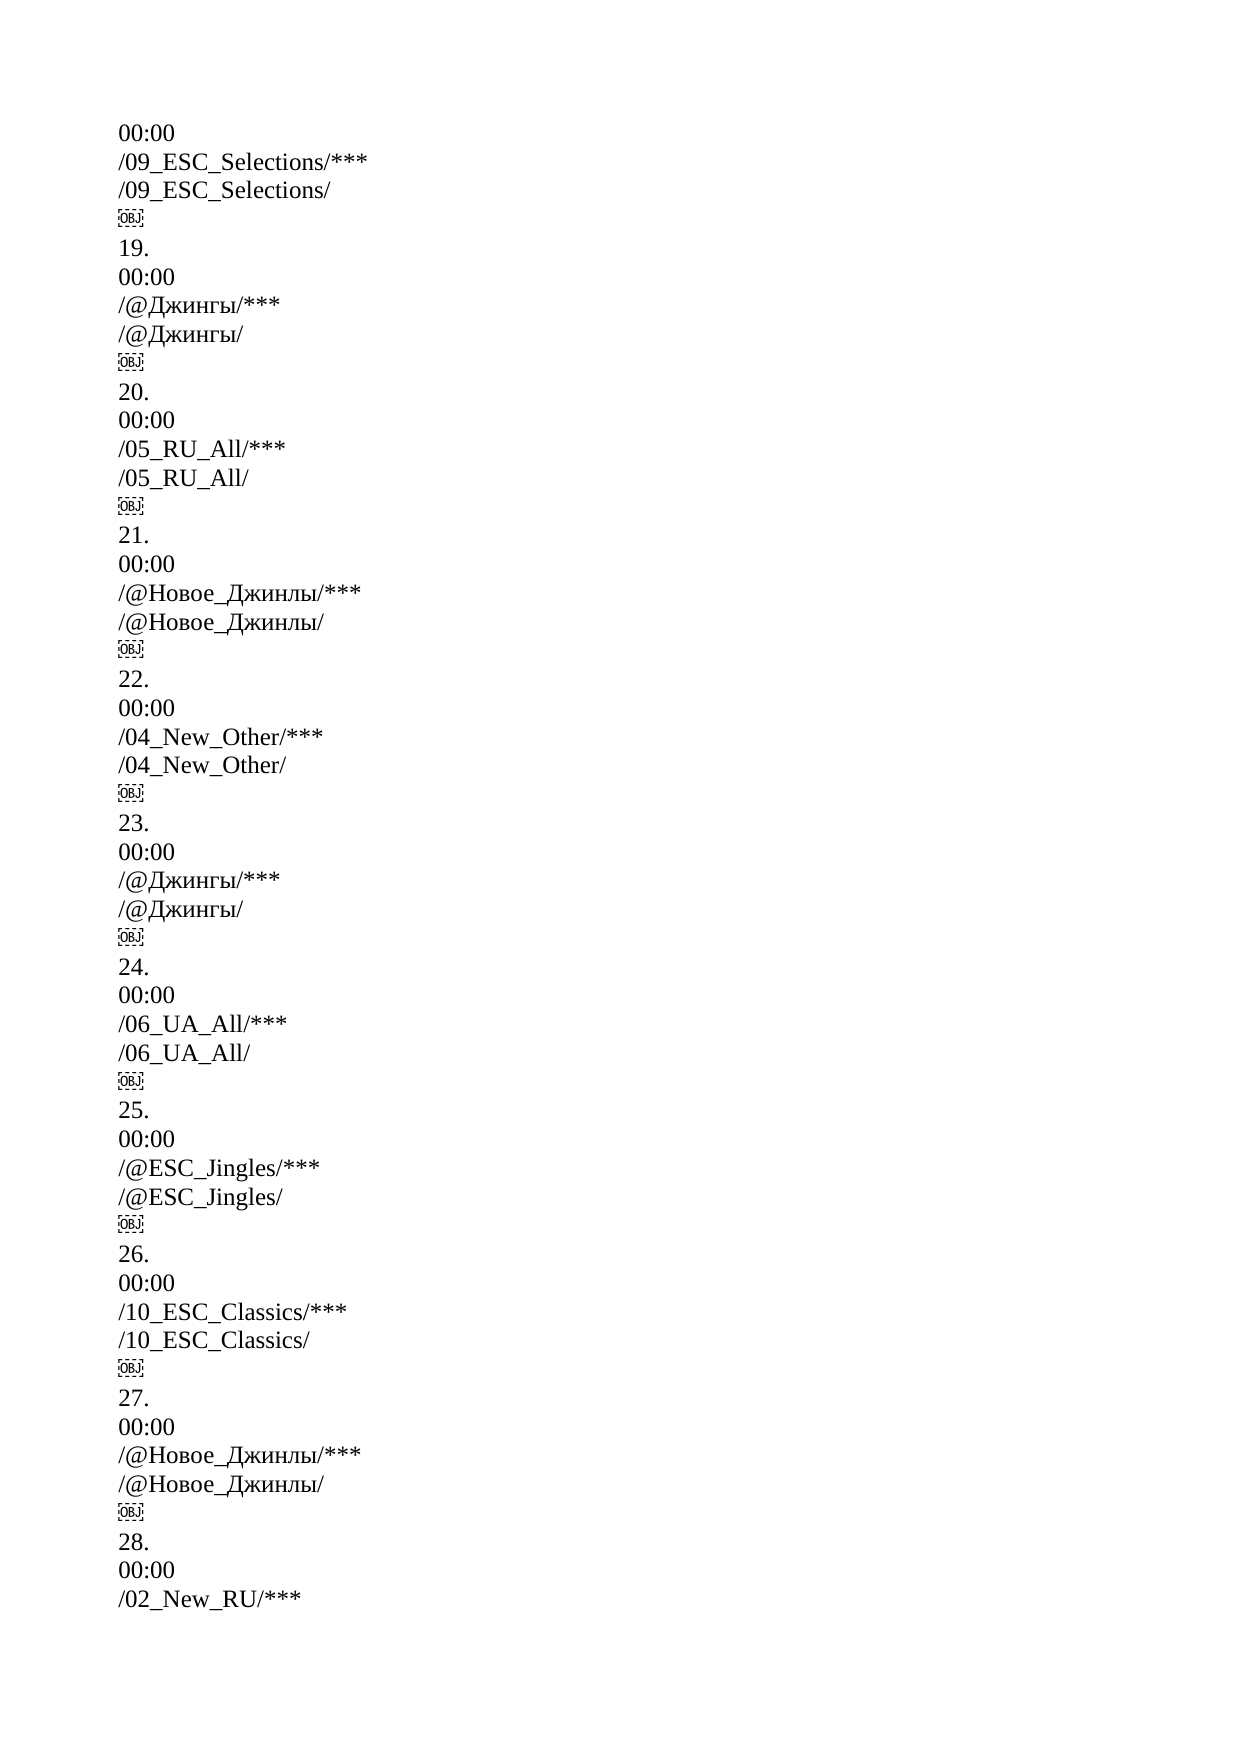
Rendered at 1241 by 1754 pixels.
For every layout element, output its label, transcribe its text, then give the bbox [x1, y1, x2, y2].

text 19. [118, 233, 1122, 262]
text ￼ [118, 1211, 1122, 1239]
text 00:00 [118, 406, 1122, 434]
text 00:00 [118, 837, 1122, 866]
text ￼ [118, 348, 1122, 377]
text 23. [118, 808, 1122, 837]
text /10_ESC_Classics/*** [118, 1297, 1122, 1326]
text 00:00 [118, 262, 1122, 291]
text 25. [118, 1096, 1122, 1124]
text /06_UA_All/*** [118, 1009, 1122, 1038]
text /@Новое_Джинлы/*** [118, 1441, 1122, 1469]
text /05_RU_All/ [118, 463, 1122, 492]
text ￼ [118, 923, 1122, 952]
text /@Джингы/ [118, 319, 1122, 348]
text 00:00 [118, 1556, 1122, 1584]
text /@Новое_Джинлы/ [118, 1469, 1122, 1498]
text /04_New_Other/ [118, 751, 1122, 779]
text /@Новое_Джинлы/*** [118, 578, 1122, 607]
text 00:00 [118, 1268, 1122, 1297]
text ￼ [118, 1067, 1122, 1096]
text 27. [118, 1383, 1122, 1412]
text 00:00 [118, 118, 1122, 147]
text 00:00 [118, 1412, 1122, 1441]
text /09_ESC_Selections/ [118, 176, 1122, 204]
text /@Джингы/*** [118, 866, 1122, 894]
text 00:00 [118, 549, 1122, 578]
text /06_UA_All/ [118, 1038, 1122, 1067]
text /10_ESC_Classics/ [118, 1326, 1122, 1354]
text /02_New_RU/*** [118, 1584, 1122, 1613]
text 00:00 [118, 981, 1122, 1009]
text 20. [118, 377, 1122, 406]
text /@Джингы/ [118, 894, 1122, 923]
text 24. [118, 952, 1122, 981]
text /@Джингы/*** [118, 291, 1122, 319]
text ￼ [118, 492, 1122, 521]
text ￼ [118, 636, 1122, 664]
text /@ESC_Jingles/*** [118, 1153, 1122, 1182]
text /09_ESC_Selections/*** [118, 147, 1122, 176]
text /04_New_Other/*** [118, 722, 1122, 751]
text 00:00 [118, 693, 1122, 722]
text /05_RU_All/*** [118, 434, 1122, 463]
text 00:00 [118, 1124, 1122, 1153]
text 22. [118, 664, 1122, 693]
text 28. [118, 1527, 1122, 1556]
text ￼ [118, 204, 1122, 233]
text 26. [118, 1239, 1122, 1268]
text /@Новое_Джинлы/ [118, 607, 1122, 636]
text ￼ [118, 1498, 1122, 1527]
text ￼ [118, 779, 1122, 808]
text /@ESC_Jingles/ [118, 1182, 1122, 1211]
text 21. [118, 521, 1122, 549]
text ￼ [118, 1354, 1122, 1383]
